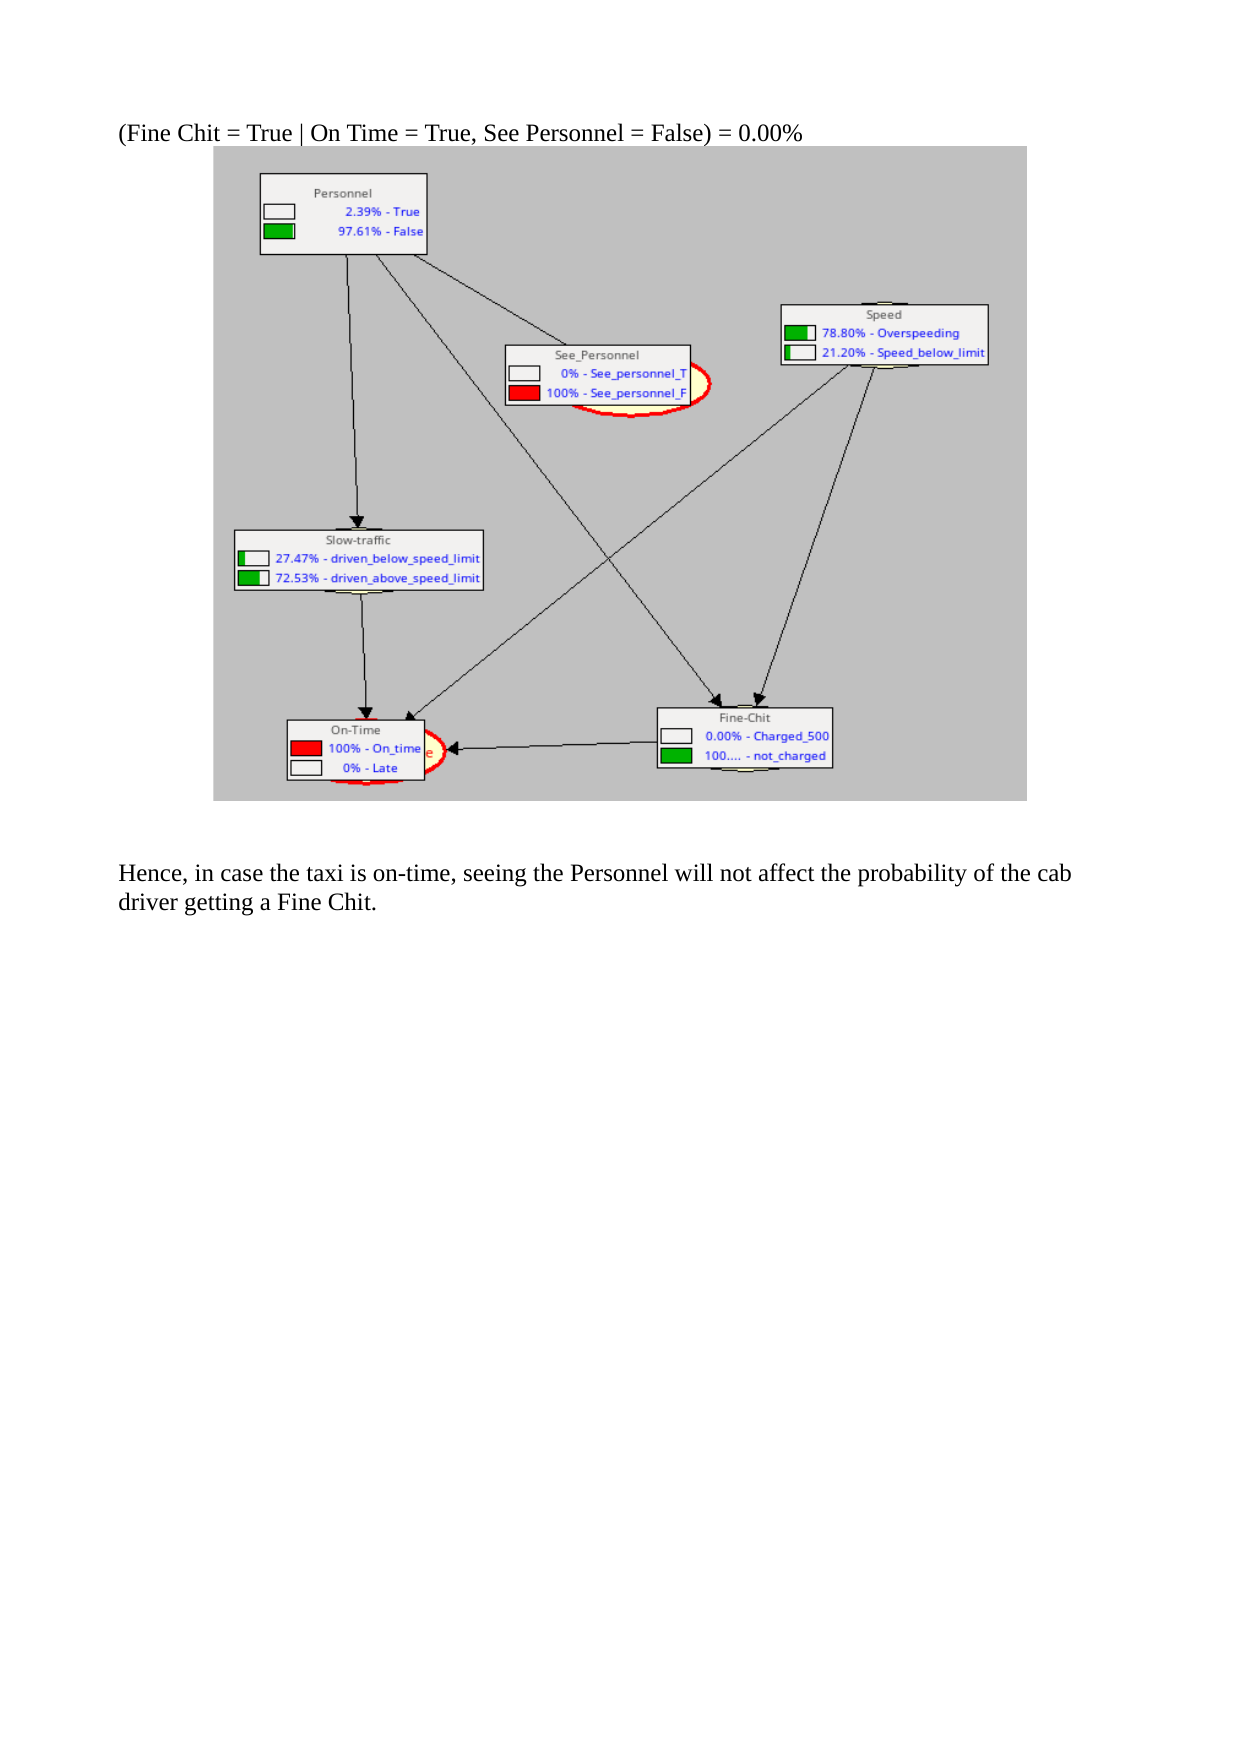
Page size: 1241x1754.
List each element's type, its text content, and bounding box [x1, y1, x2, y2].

text Hence, in case the taxi is on-time, seeing the Personnel will not affect the probability of the cab driver getting a Fine Chit. [118, 858, 1122, 916]
text (Fine Chit = True | On Time = True, See Personnel = False) = 0.00% [118, 118, 1122, 147]
picture [213, 146, 1027, 801]
